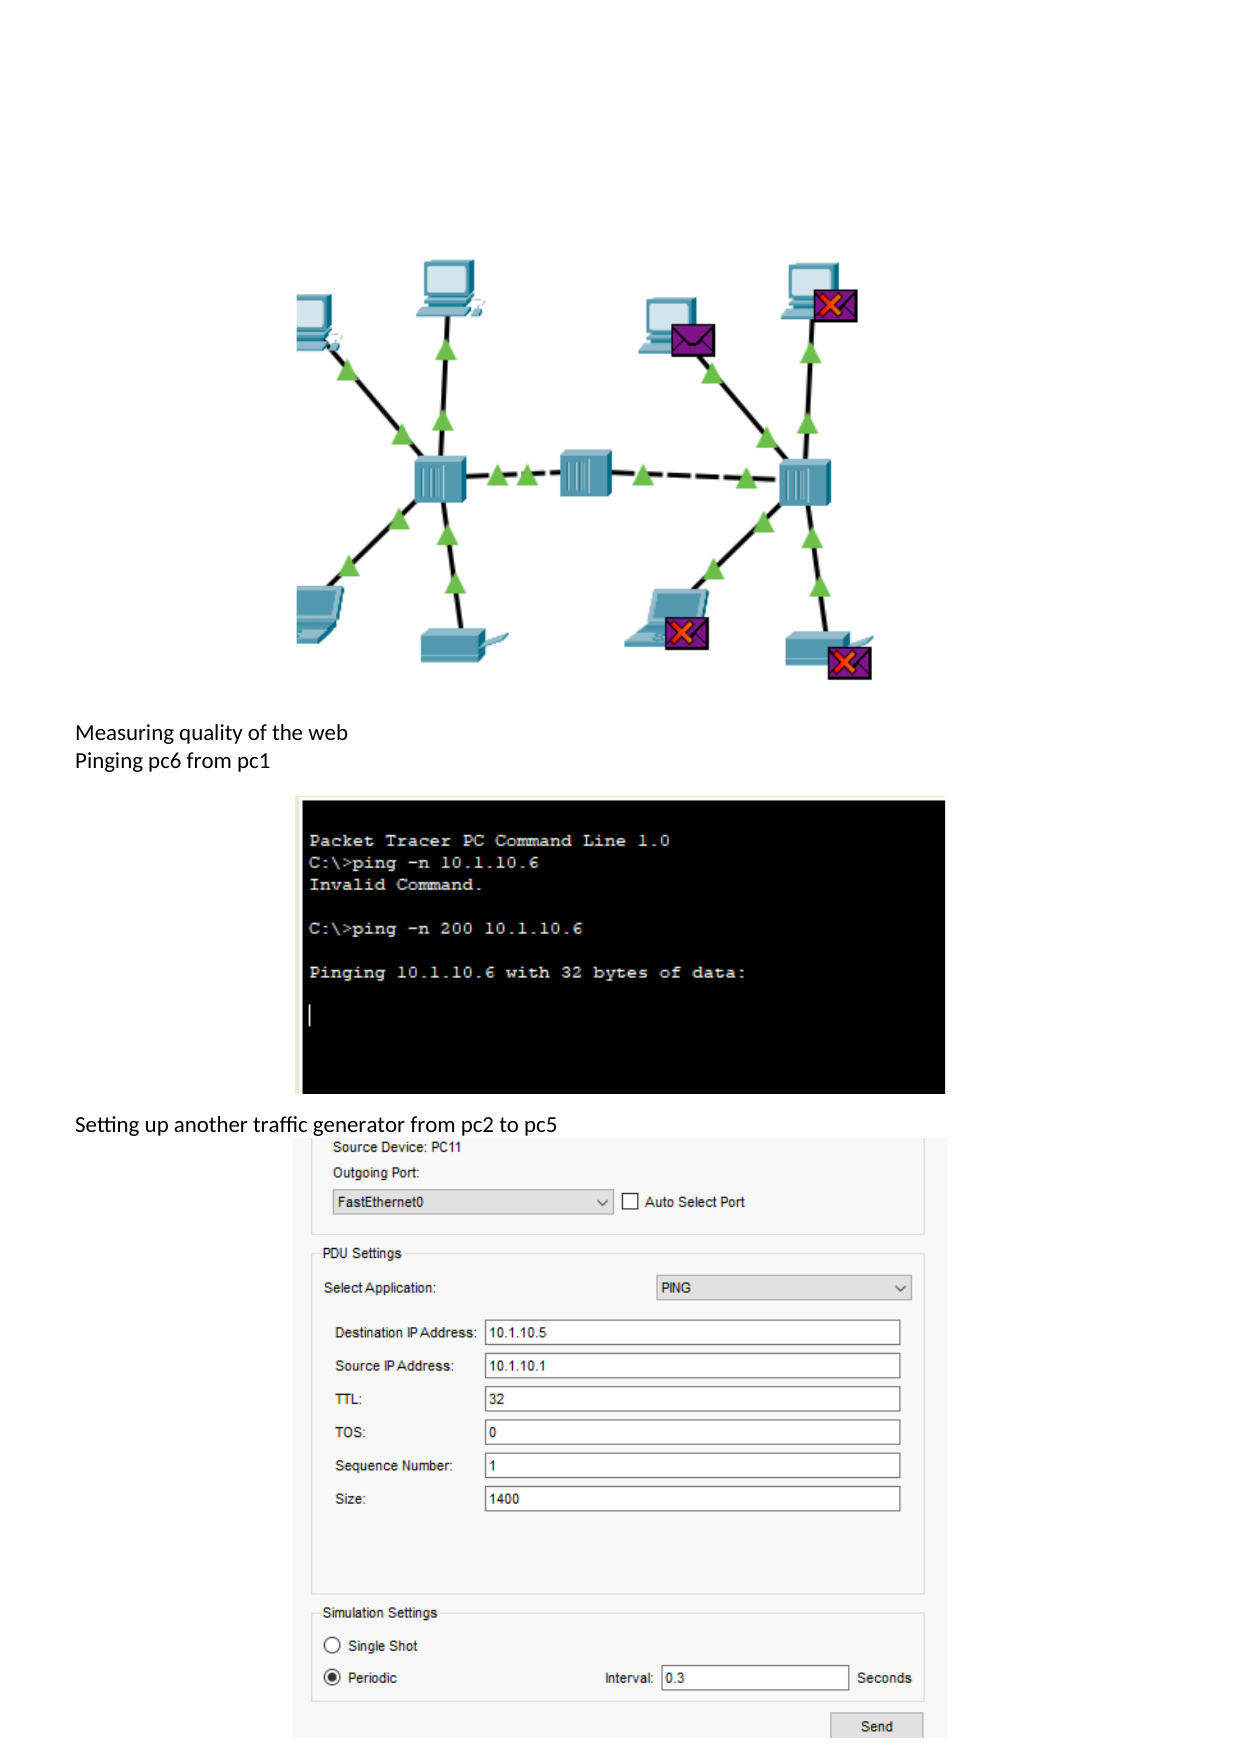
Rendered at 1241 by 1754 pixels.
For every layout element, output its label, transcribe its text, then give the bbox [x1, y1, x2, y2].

text Pinging pc6 from pc1 [75, 746, 1165, 774]
text Setting up another traffic generator from pc2 to pc5 [75, 1111, 1165, 1138]
picture [296, 213, 944, 713]
picture [292, 1138, 948, 1738]
text Measuring quality of the web [75, 718, 1165, 746]
picture [295, 796, 946, 1094]
